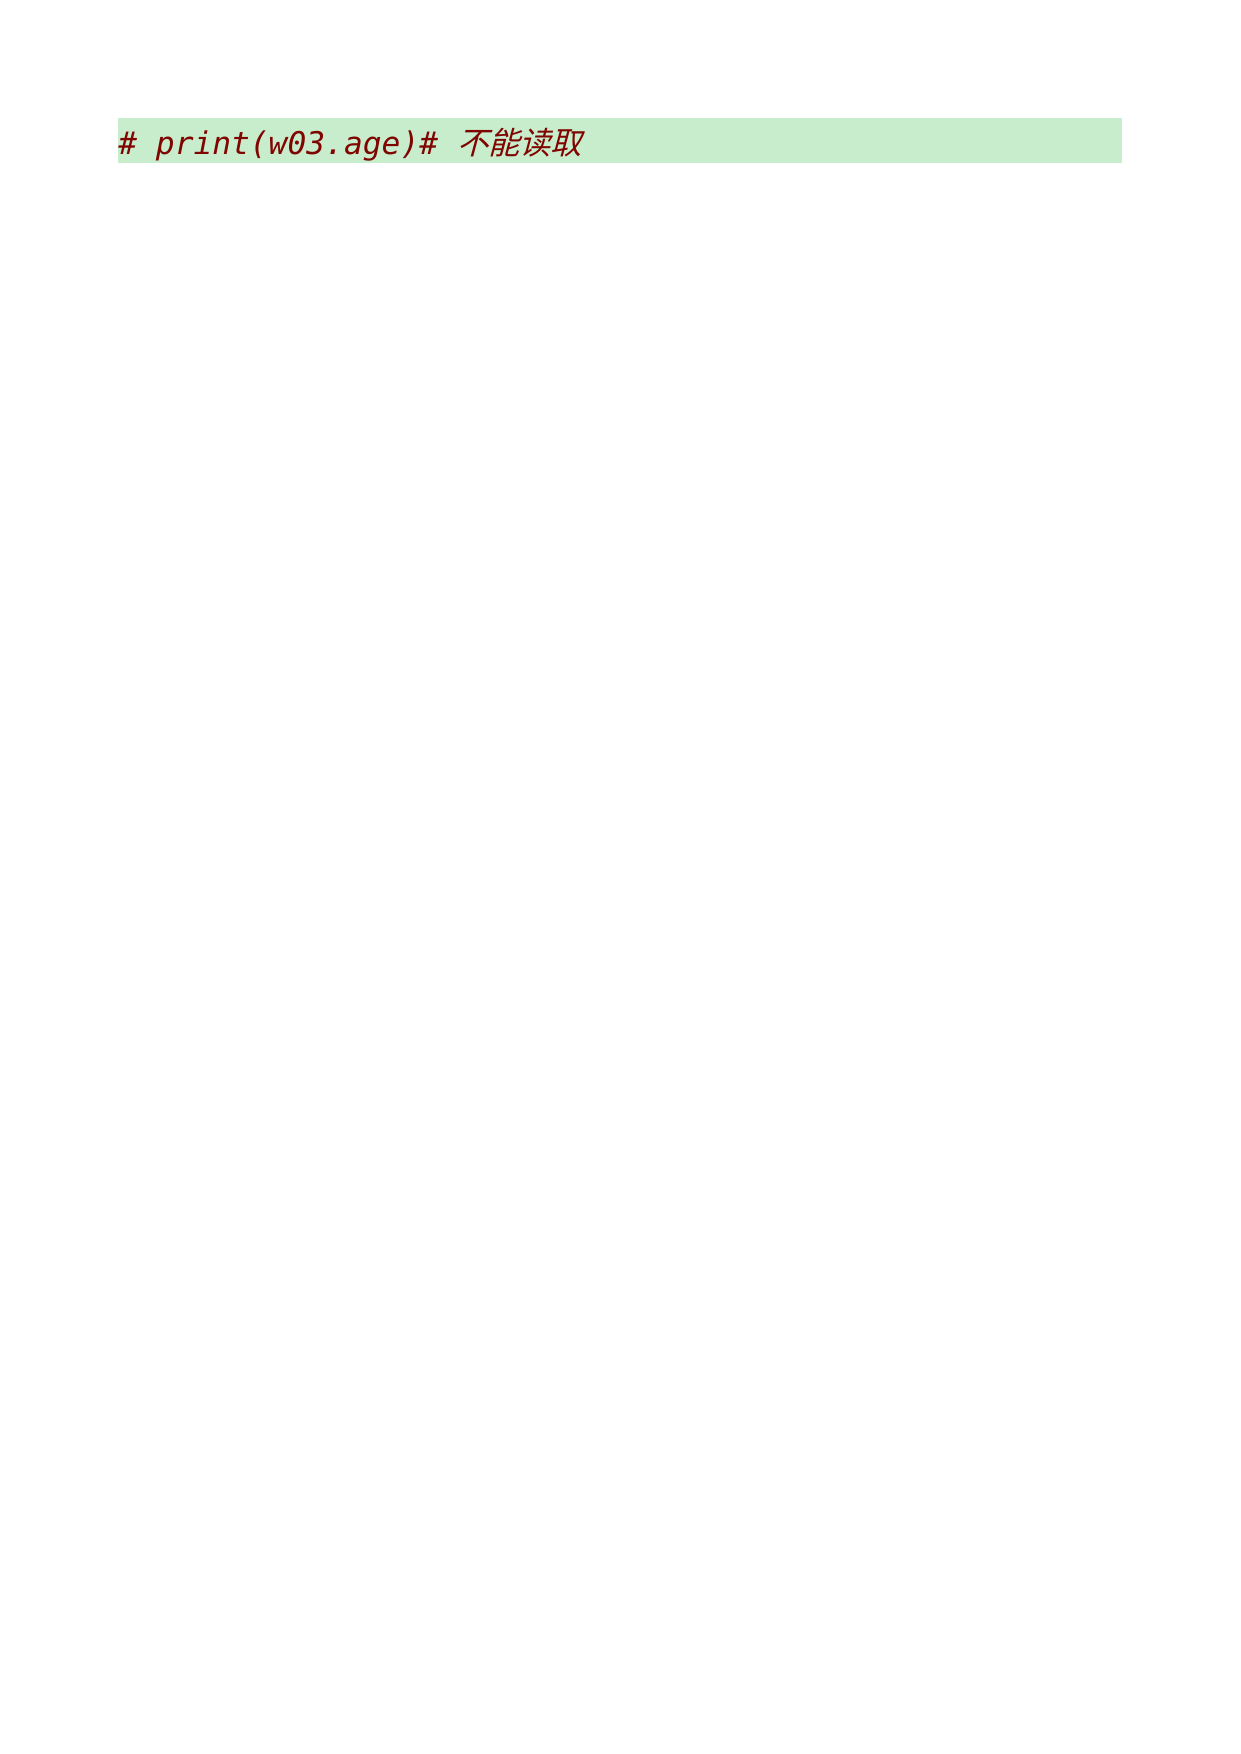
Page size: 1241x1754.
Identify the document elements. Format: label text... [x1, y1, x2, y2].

text # print(w03.age)# 不能读取 [118, 118, 1122, 163]
